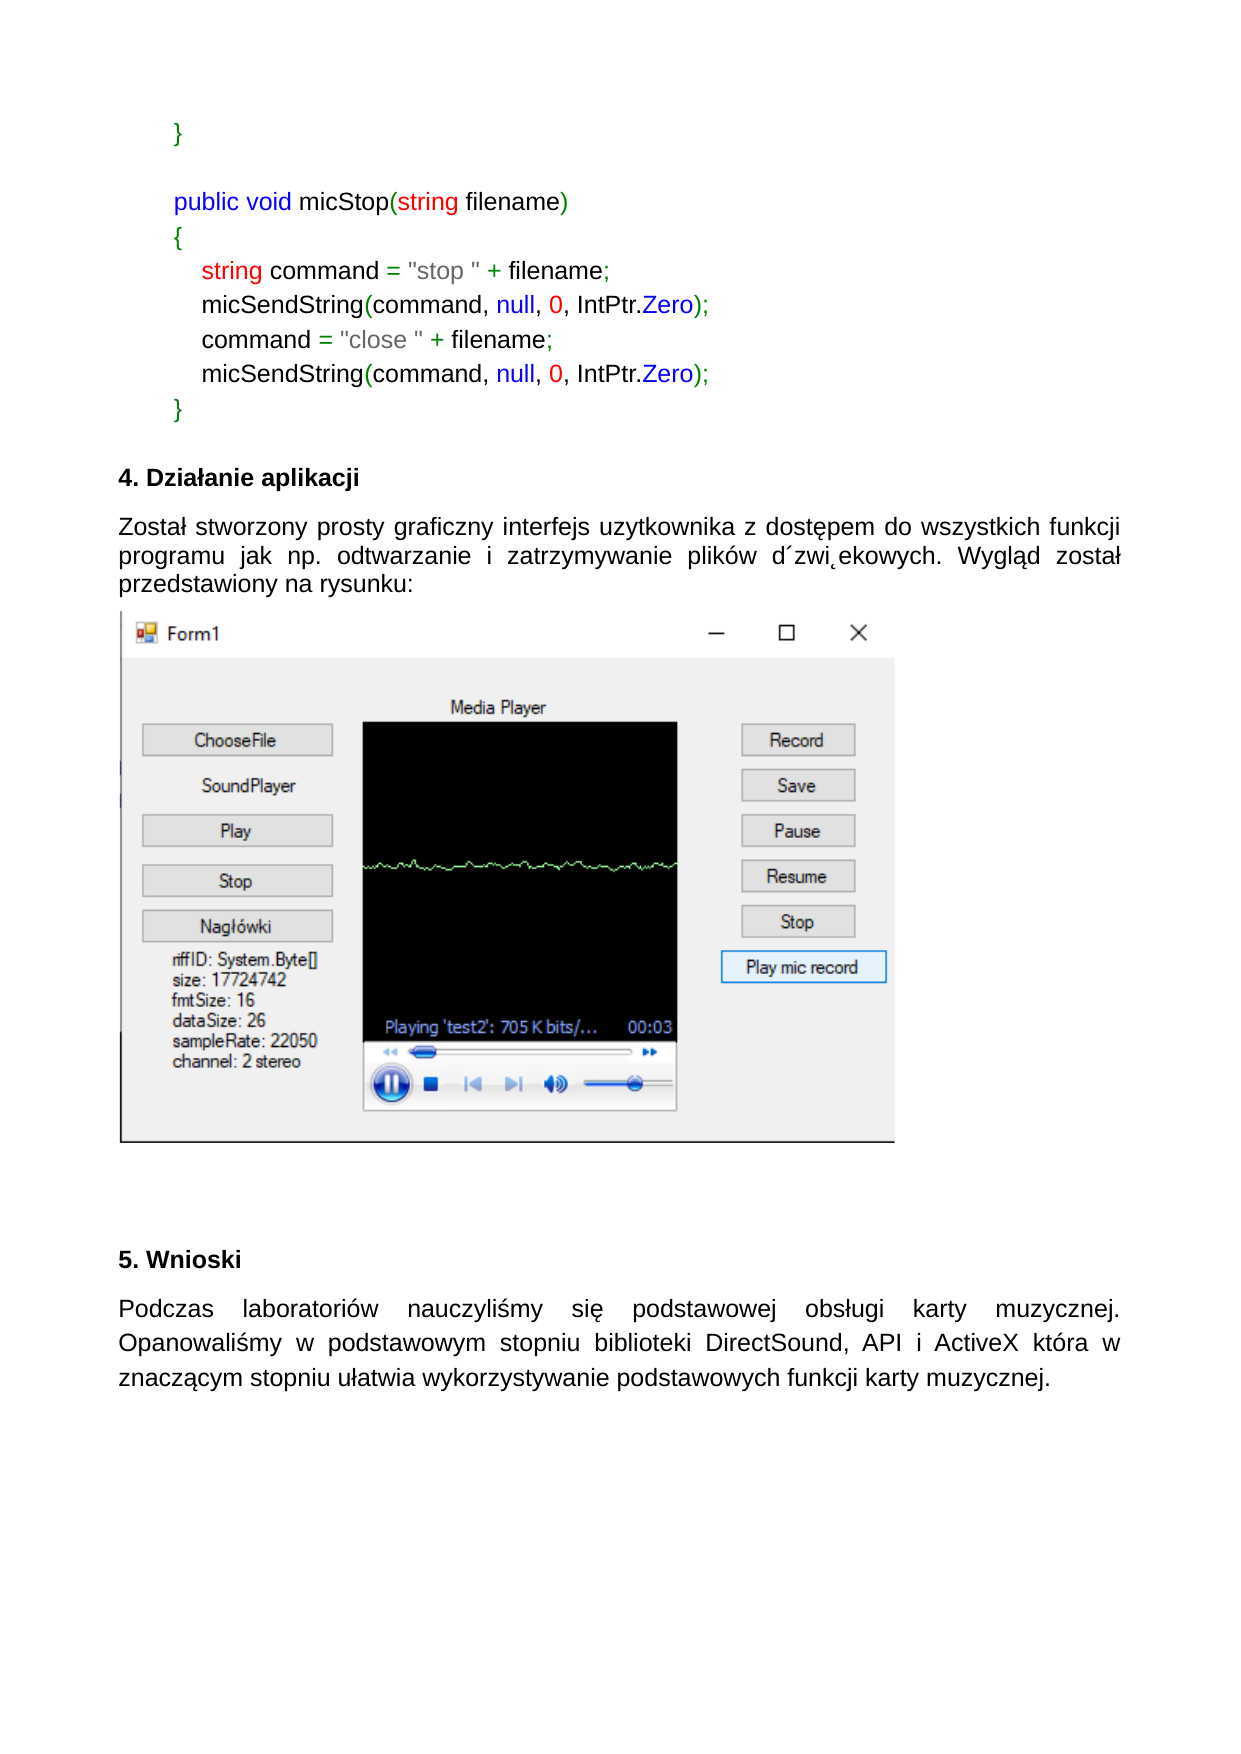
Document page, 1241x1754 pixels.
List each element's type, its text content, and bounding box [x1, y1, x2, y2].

text } [118, 394, 1122, 423]
text } [118, 118, 1122, 147]
text public void micStop(string filename) [118, 187, 1122, 216]
picture [119, 611, 895, 1143]
text command = "close " + filename; [118, 325, 1122, 354]
text Został stworzony prosty graficzny interfejs uzytkownika z dostępem do wszystkich funkcji programu jak np. odtwarzanie i zatrzymywanie plików d´zwi˛ekowych. Wygląd został przedstawiony na rysunku: [118, 512, 1122, 598]
text 4. Działanie aplikacji [118, 463, 1122, 492]
text { [118, 222, 1122, 250]
text Podczas laboratoriów nauczyliśmy się podstawowej obsługi karty muzycznej. Opanowaliśmy w podstawowym stopniu biblioteki DirectSound, API i ActiveX która w znaczącym stopniu ułatwia wykorzystywanie podstawowych funkcji karty muzycznej. [118, 1294, 1122, 1392]
text micSendString(command, null, 0, IntPtr.Zero); [118, 291, 1122, 319]
text string command = "stop " + filename; [118, 256, 1122, 285]
text micSendString(command, null, 0, IntPtr.Zero); [118, 359, 1122, 388]
text 5. Wnioski [118, 1245, 1122, 1274]
